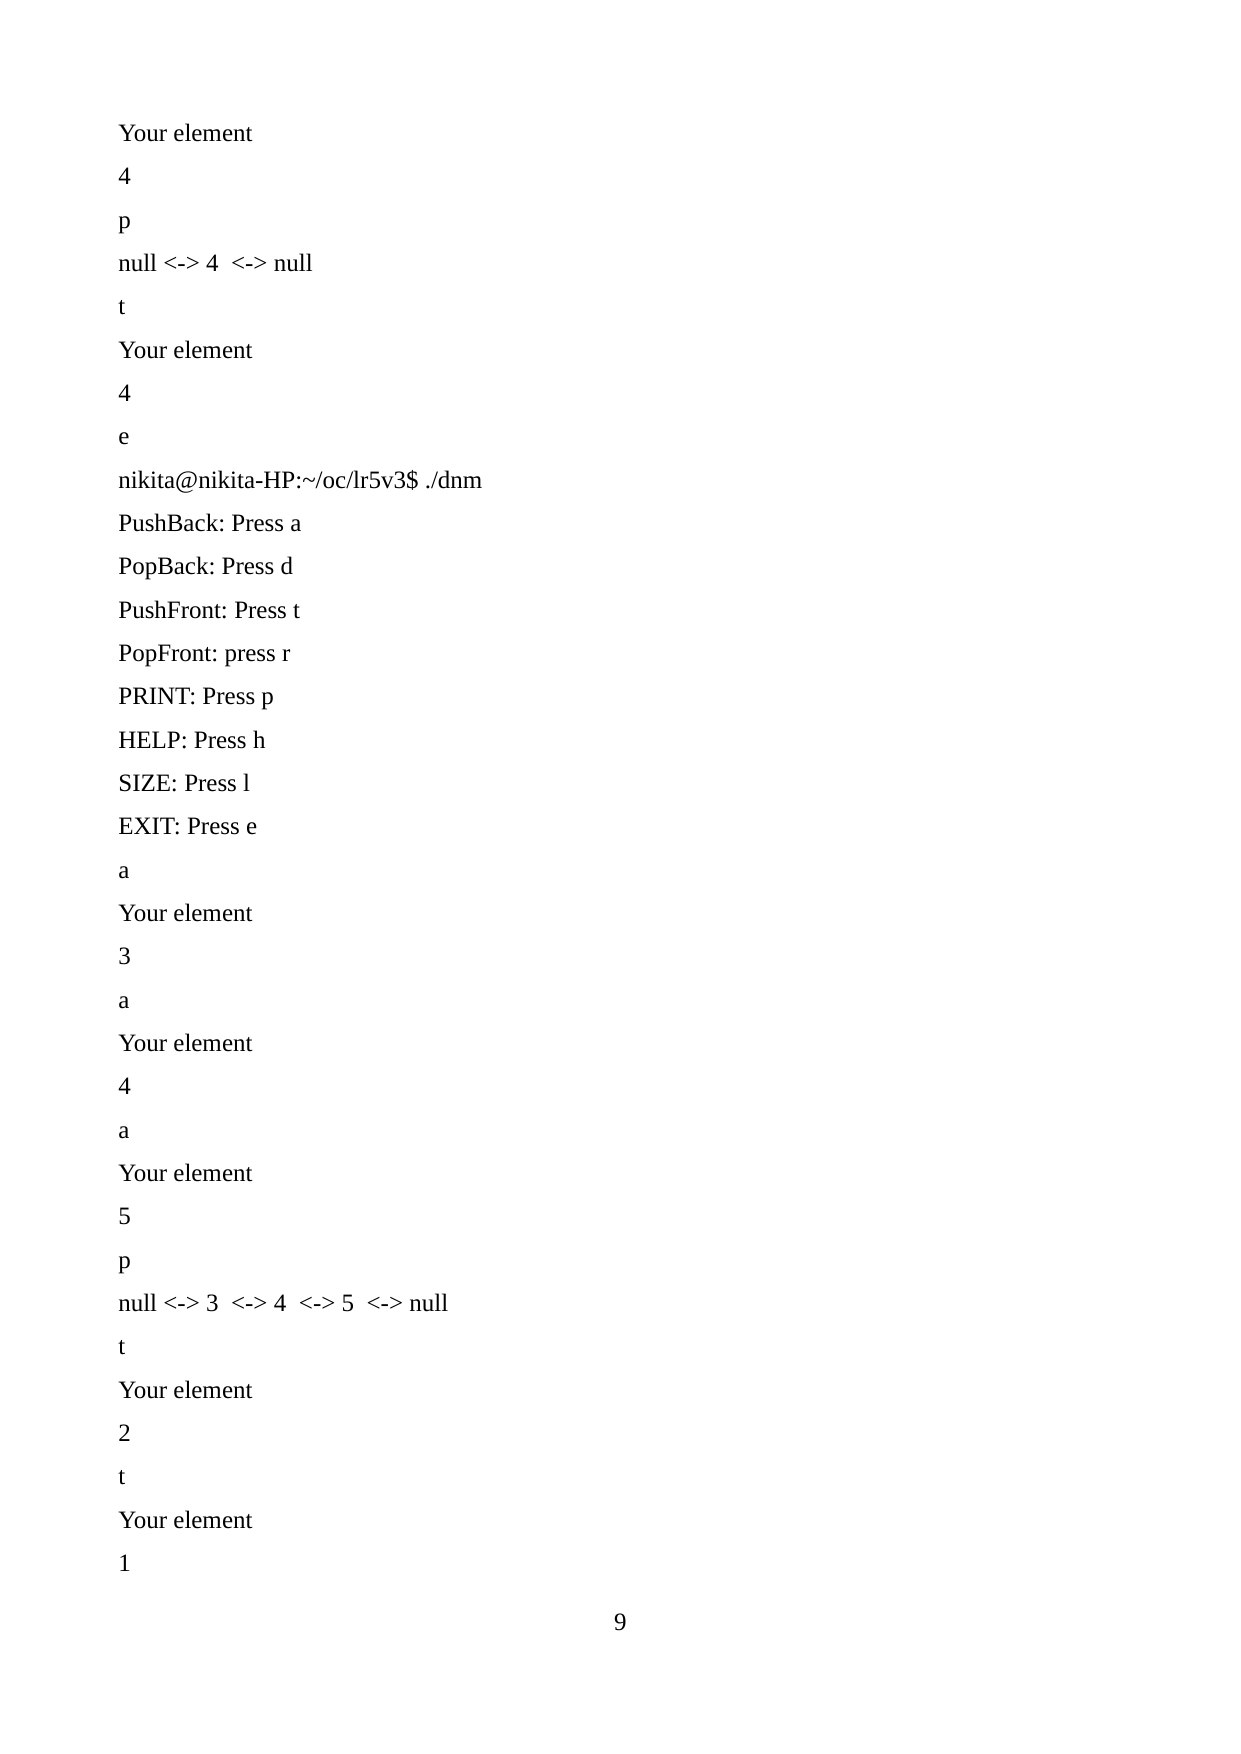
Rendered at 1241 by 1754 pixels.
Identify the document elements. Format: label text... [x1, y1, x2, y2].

text PushFront: Press t [118, 595, 1122, 623]
text t [118, 1331, 1122, 1360]
text Your element [118, 335, 1122, 363]
text Your element [118, 1505, 1122, 1533]
text PushBack: Press a [118, 508, 1122, 537]
text t [118, 291, 1122, 320]
text PopFront: press r [118, 638, 1122, 667]
text p [118, 1245, 1122, 1273]
text Your element [118, 1028, 1122, 1057]
text null <-> 4 <-> null [118, 248, 1122, 277]
text 5 [118, 1201, 1122, 1230]
text Your element [118, 118, 1122, 147]
text nikita@nikita-HP:~/oc/lr5v3$ ./dnm [118, 465, 1122, 493]
text EXIT: Press e [118, 811, 1122, 840]
text p [118, 205, 1122, 233]
text 1 [118, 1548, 1122, 1577]
text 3 [118, 941, 1122, 970]
text e [118, 421, 1122, 450]
text a [118, 985, 1122, 1013]
text 4 [118, 161, 1122, 190]
text 4 [118, 378, 1122, 407]
text a [118, 855, 1122, 883]
text Your element [118, 898, 1122, 927]
text PRINT: Press p [118, 681, 1122, 710]
text SIZE: Press l [118, 768, 1122, 797]
text t [118, 1461, 1122, 1490]
text Your element [118, 1375, 1122, 1403]
text 4 [118, 1071, 1122, 1100]
text null <-> 3 <-> 4 <-> 5 <-> null [118, 1288, 1122, 1317]
text 2 [118, 1418, 1122, 1447]
text Your element [118, 1158, 1122, 1187]
text PopBack: Press d [118, 551, 1122, 580]
text HELP: Press h [118, 725, 1122, 753]
text a [118, 1115, 1122, 1143]
